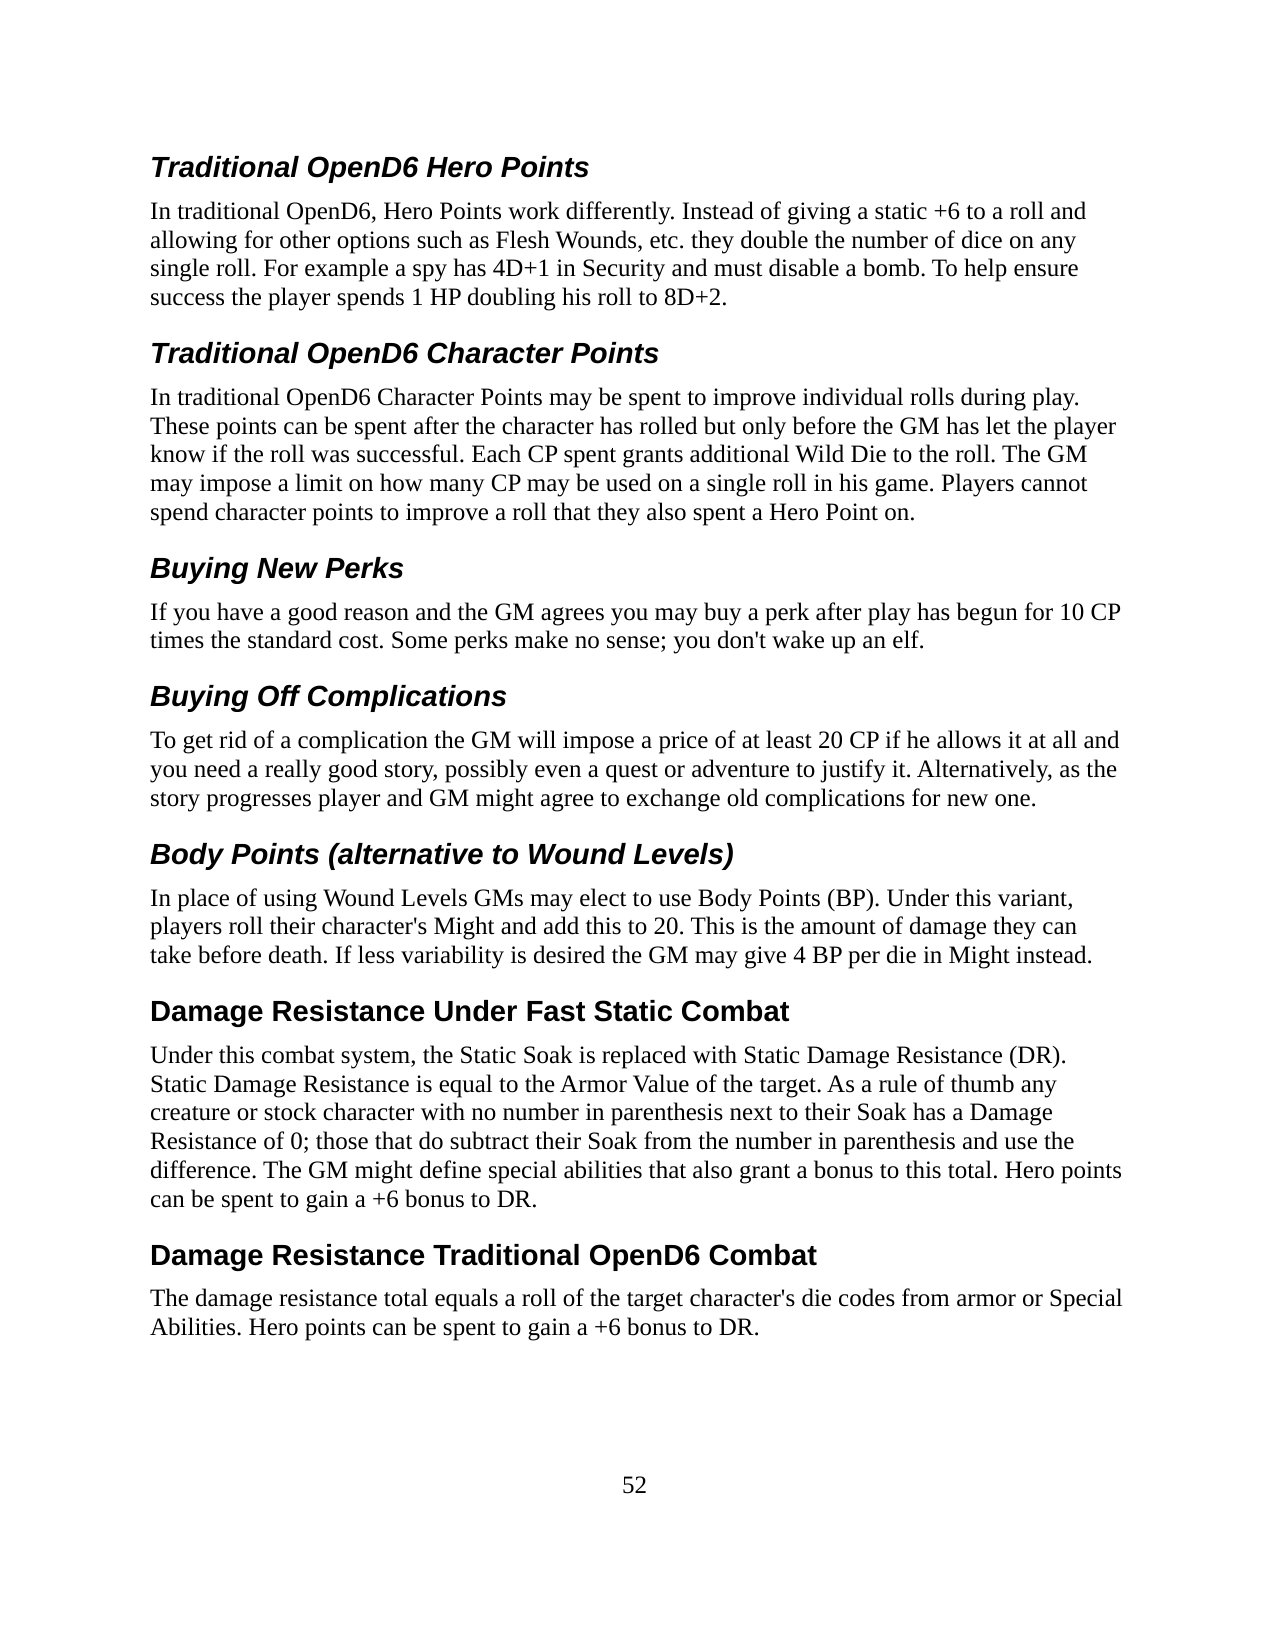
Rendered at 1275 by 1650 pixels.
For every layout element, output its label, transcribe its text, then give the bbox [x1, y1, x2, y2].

text In traditional OpenD6, Hero Points work differently. Instead of giving a static +6 to a roll and allowing for other options such as Flesh Wounds, etc. they double the number of dice on any single roll. For example a spy has 4D+1 in Security and must disable a bomb. To help ensure success the player spends 1 HP doubling his roll to 8D+2. [150, 196, 1125, 311]
text The damage resistance total equals a roll of the target character's die codes from armor or Special Abilities. Hero points can be spent to gain a +6 bonus to DR. [150, 1283, 1125, 1341]
text In place of using Wound Levels GMs may elect to use Body Points (BP). Under this variant, players roll their character's Might and add this to 20. This is the amount of damage they can take before death. If less variability is desired the GM may give 4 BP per die in Might instead. [150, 883, 1125, 969]
text To get rid of a complication the GM will impose a price of at least 20 CP if he allows it at all and you need a really good story, possibly even a quest or adventure to justify it. Alternatively, as the story progresses player and GM might agree to exchange old complications for new one. [150, 725, 1125, 812]
subtitle Traditional OpenD6 Hero Points [150, 150, 1125, 183]
text In traditional OpenD6 Character Points may be spent to improve individual rolls during play. These points can be spent after the character has rolled but only before the GM has let the player know if the roll was successful. Each CP spent grants additional Wild Die to the roll. The GM may impose a limit on how many CP may be used on a single roll in his game. Players cannot spend character points to improve a roll that they also spent a Hero Point on. [150, 382, 1125, 526]
subtitle Damage Resistance Traditional OpenD6 Combat [150, 1237, 1125, 1271]
subtitle Traditional OpenD6 Character Points [150, 336, 1125, 369]
subtitle Body Points (alternative to Wound Levels) [150, 837, 1125, 870]
subtitle Damage Resistance Under Fast Static Combat [150, 994, 1125, 1027]
subtitle Buying New Perks [150, 551, 1125, 584]
text Under this combat system, the Static Soak is replaced with Static Damage Resistance (DR). Static Damage Resistance is equal to the Armor Value of the target. As a rule of thumb any creature or stock character with no number in parenthesis next to their Soak has a Damage Resistance of 0; those that do subtract their Soak from the number in parenthesis and use the difference. The GM might define special abilities that also grant a bonus to this total. Hero points can be spent to gain a +6 bonus to DR. [150, 1040, 1125, 1212]
text If you have a good reason and the GM agrees you may buy a perk after play has begun for 10 CP times the standard cost. Some perks make no sense; you don't wake up an elf. [150, 597, 1125, 654]
subtitle Buying Off Complications [150, 679, 1125, 713]
